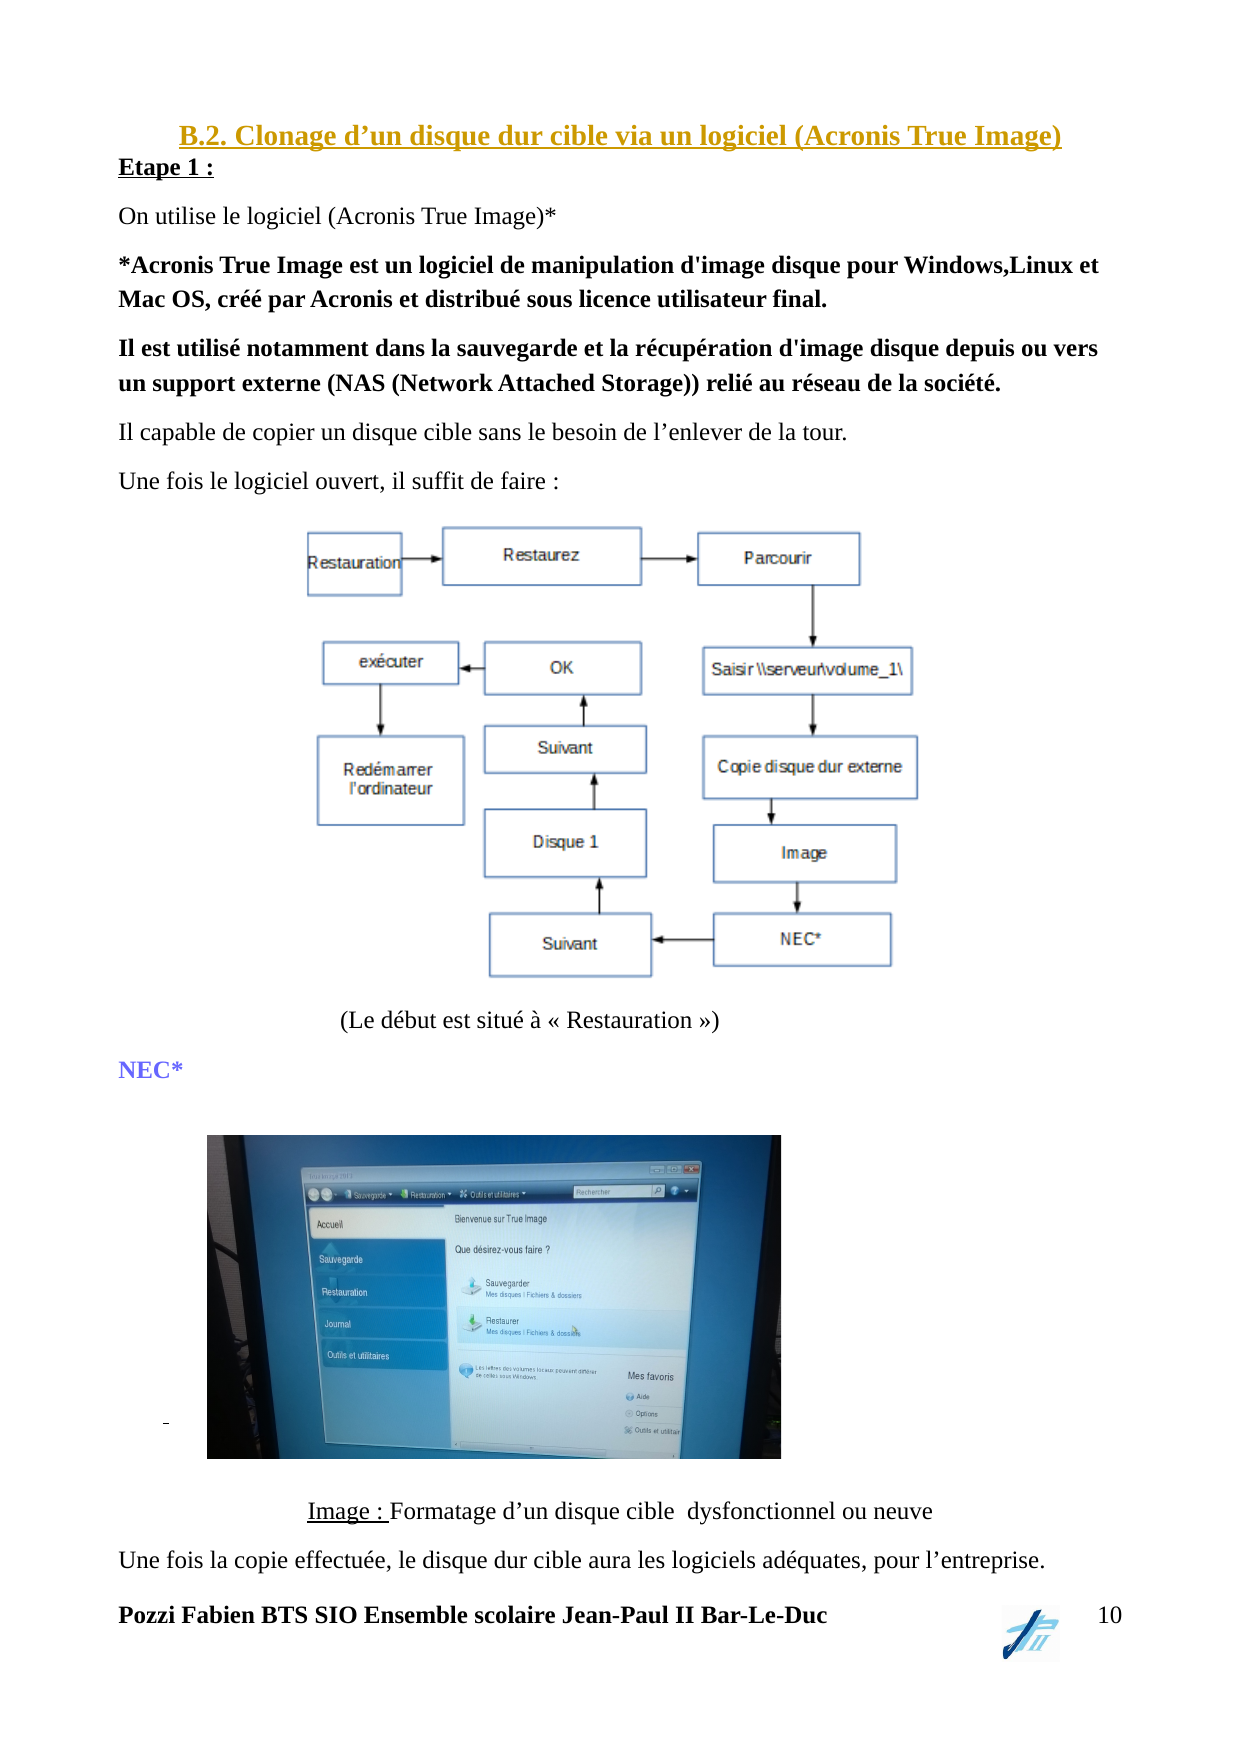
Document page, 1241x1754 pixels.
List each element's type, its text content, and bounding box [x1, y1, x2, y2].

text (Le début est situé à « Restauration ») [118, 1006, 1122, 1034]
text Image : Formatage d’un disque cible dysfonctionnel ou neuve [118, 1496, 1122, 1525]
text Une fois le logiciel ouvert, il suffit de faire : [118, 466, 1122, 495]
text Il est utilisé notamment dans la sauvegarde et la récupération d'image disque depuis ou vers un support externe (NAS (Network Attached Storage)) relié au réseau de la société. [118, 333, 1122, 397]
text *Acronis True Image est un logiciel de manipulation d'image disque pour Windows,Linux et Mac OS, créé par Acronis et distribué sous licence utilisateur final. [118, 250, 1122, 313]
text Il capable de copier un disque cible sans le besoin de l’enlever de la tour. [118, 417, 1122, 446]
text Etape 1 : [118, 152, 1122, 180]
subtitle B.2. Clonage d’un disque dur cible via un logiciel (Acronis True Image) [118, 118, 1122, 152]
text Une fois la copie effectuée, le disque dur cible aura les logiciels adéquates, pour l’entreprise. [118, 1545, 1122, 1574]
picture [306, 515, 934, 986]
text NEC* [118, 1055, 1122, 1083]
picture [207, 1135, 782, 1459]
text On utilise le logiciel (Acronis True Image)* [118, 201, 1122, 229]
picture [1001, 1605, 1060, 1662]
